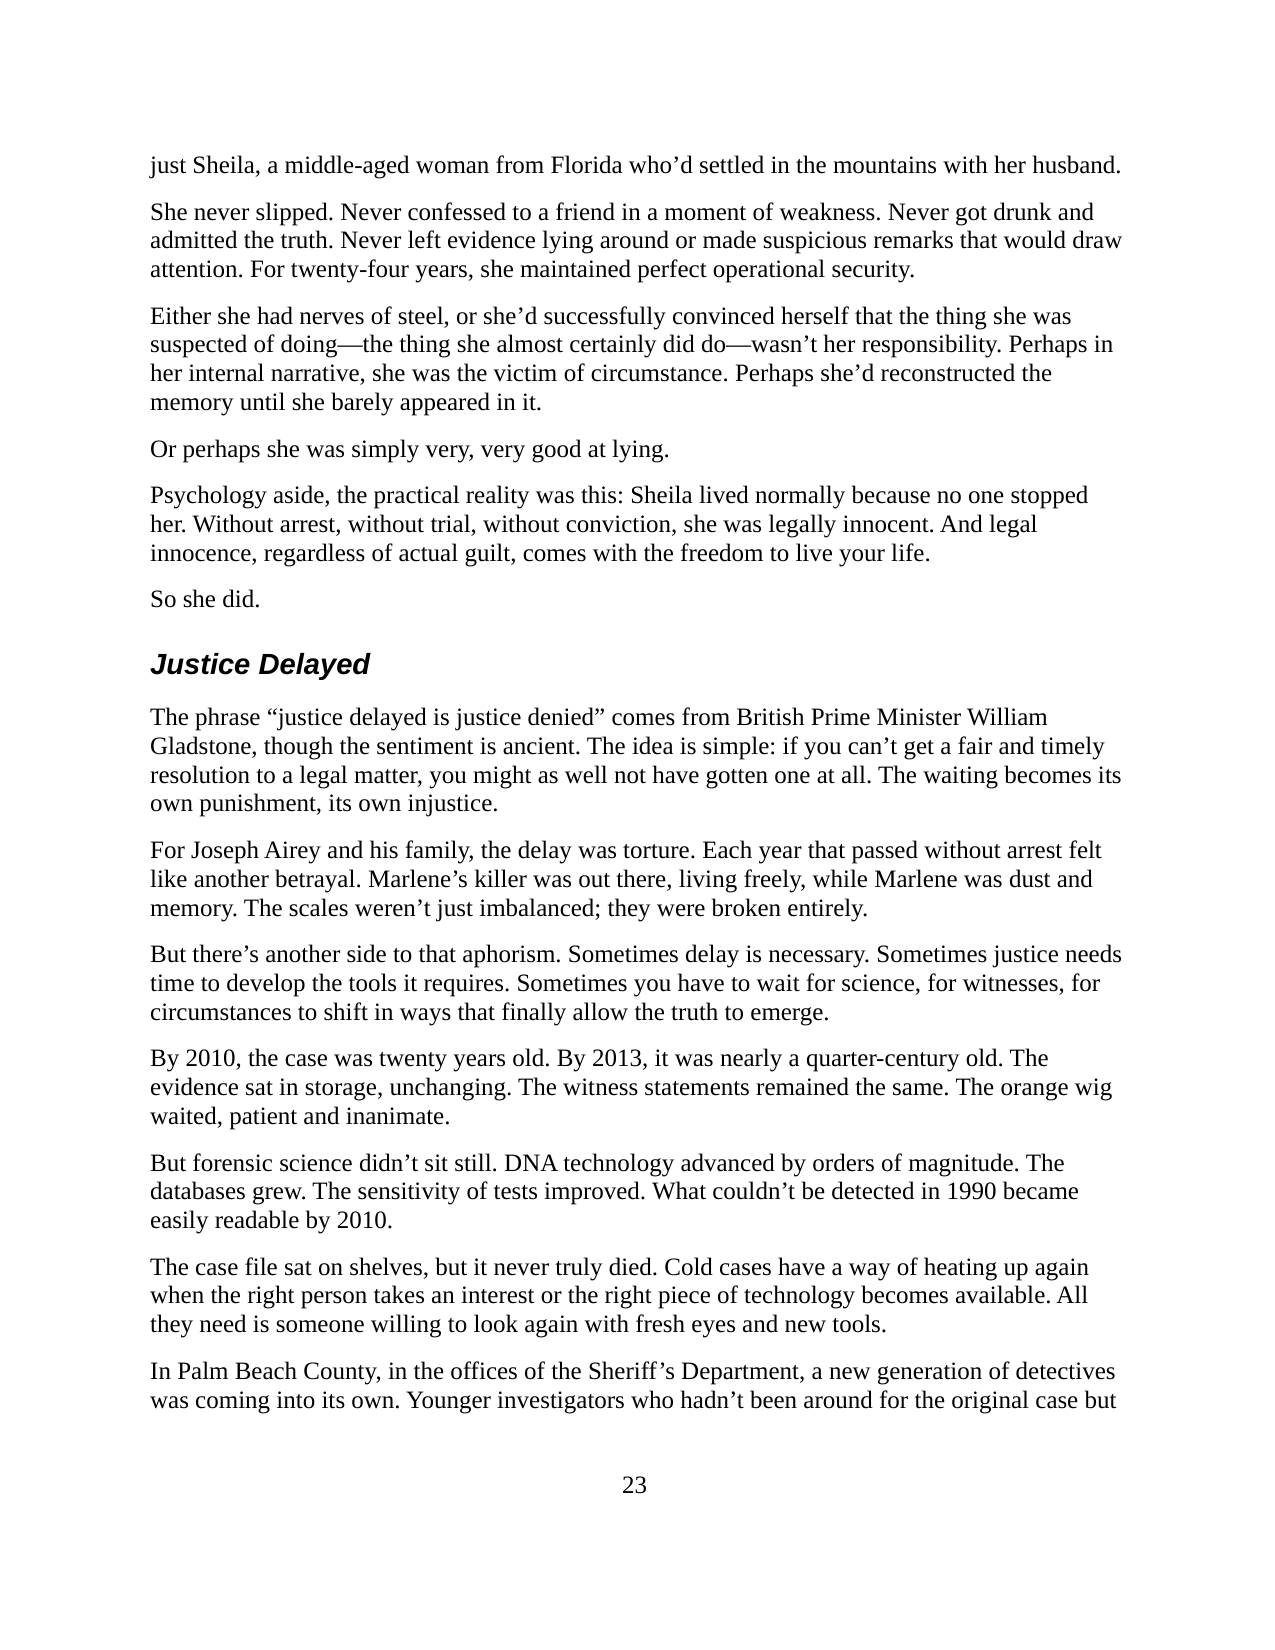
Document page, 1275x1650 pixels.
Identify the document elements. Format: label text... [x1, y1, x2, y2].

text But there’s another side to that aphorism. Sometimes delay is necessary. Sometimes justice needs time to develop the tools it requires. Sometimes you have to wait for science, for witnesses, for circumstances to shift in ways that finally allow the truth to emerge. [150, 939, 1125, 1026]
text So she did. [150, 584, 1125, 613]
text The case file sat on shelves, but it never truly died. Cold cases have a way of heating up again when the right person takes an interest or the right piece of technology becomes available. All they need is someone willing to look again with fresh eyes and new tools. [150, 1252, 1125, 1338]
text Either she had nerves of steel, or she’d successfully convinced herself that the thing she was suspected of doing—the thing she almost certainly did do—wasn’t her responsibility. Perhaps in her internal narrative, she was the victim of circumstance. Perhaps she’d reconstructed the memory until she barely appeared in it. [150, 301, 1125, 416]
text In Palm Beach County, in the offices of the Sheriff’s Department, a new generation of detectives was coming into its own. Younger investigators who hadn’t been around for the original case but [150, 1356, 1125, 1413]
text Psychology aside, the practical reality was this: Sheila lived normally because no one stopped her. Without arrest, without trial, without conviction, she was legally innocent. And legal innocence, regardless of actual guilt, comes with the freedom to live your life. [150, 480, 1125, 567]
text Or perhaps she was simply very, very good at lying. [150, 434, 1125, 462]
subtitle Justice Delayed [150, 647, 1125, 681]
text She never slipped. Never confessed to a friend in a moment of weakness. Never got drunk and admitted the truth. Never left evidence lying around or made suspicious remarks that would draw attention. For twenty-four years, she maintained perfect operational security. [150, 197, 1125, 283]
text But forensic science didn’t sit still. DNA technology advanced by orders of magnitude. The databases grew. The sensitivity of tests improved. What couldn’t be detected in 1990 became easily readable by 2010. [150, 1148, 1125, 1234]
text just Sheila, a middle-aged woman from Florida who’d settled in the mountains with her husband. [150, 150, 1125, 179]
text The phrase “justice delayed is justice denied” comes from British Prime Minister William Gladstone, though the sentiment is ancient. The idea is simple: if you can’t get a fair and timely resolution to a legal matter, you might as well not have gotten one at all. The waiting becomes its own punishment, its own injustice. [150, 702, 1125, 817]
text By 2010, the case was twenty years old. By 2013, it was nearly a quarter-century old. The evidence sat in storage, unchanging. The witness statements remained the same. The orange wig waited, patient and inanimate. [150, 1043, 1125, 1130]
text For Joseph Airey and his family, the delay was torture. Each year that passed without arrest felt like another betrayal. Marlene’s killer was out there, living freely, while Marlene was dust and memory. The scales weren’t just imbalanced; they were broken entirely. [150, 835, 1125, 921]
